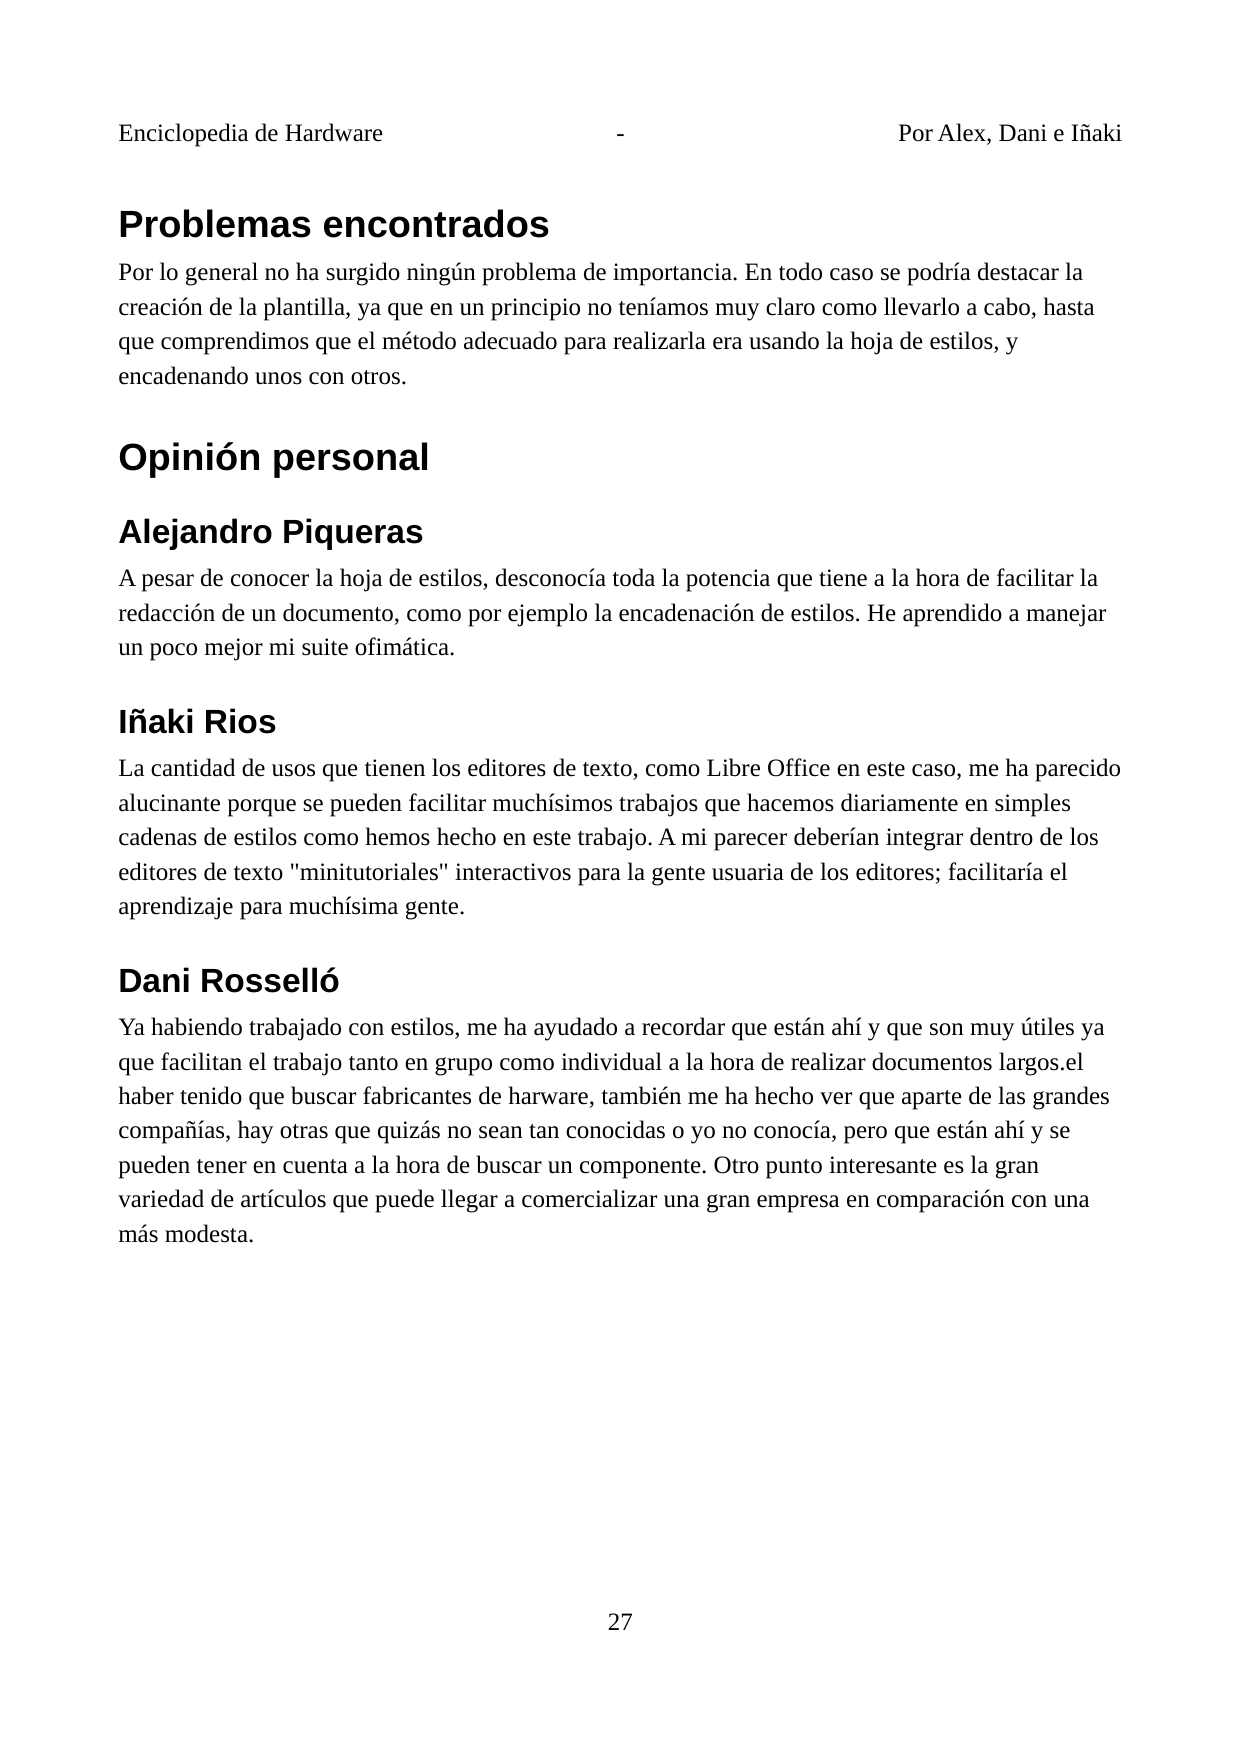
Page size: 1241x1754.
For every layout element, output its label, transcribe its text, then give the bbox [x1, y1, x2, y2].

subtitle Alejandro Piqueras [118, 512, 1122, 551]
subtitle Opinión personal [118, 435, 1122, 479]
text La cantidad de usos que tienen los editores de texto, como Libre Office en este caso, me ha parecido alucinante porque se pueden facilitar muchísimos trabajos que hacemos diariamente en simples cadenas de estilos como hemos hecho en este trabajo. A mi parecer deberían integrar dentro de los editores de texto "minitutoriales" interactivos para la gente usuaria de los editores; facilitaría el aprendizaje para muchísima gente. [118, 753, 1122, 920]
subtitle Dani Rosselló [118, 961, 1122, 999]
subtitle Iñaki Rios [118, 702, 1122, 741]
subtitle Problemas encontrados [118, 201, 1122, 245]
text A pesar de conocer la hoja de estilos, desconocía toda la potencia que tiene a la hora de facilitar la redacción de un documento, como por ejemplo la encadenación de estilos. He aprendido a manejar un poco mejor mi suite ofimática. [118, 563, 1122, 661]
text Por lo general no ha surgido ningún problema de importancia. En todo caso se podría destacar la creación de la plantilla, ya que en un principio no teníamos muy claro como llevarlo a cabo, hasta que comprendimos que el método adecuado para realizarla era usando la hoja de estilos, y encadenando unos con otros. [118, 257, 1122, 390]
text Ya habiendo trabajado con estilos, me ha ayudado a recordar que están ahí y que son muy útiles ya que facilitan el trabajo tanto en grupo como individual a la hora de realizar documentos largos.el haber tenido que buscar fabricantes de harware, también me ha hecho ver que aparte de las grandes compañías, hay otras que quizás no sean tan conocidas o yo no conocía, pero que están ahí y se pueden tener en cuenta a la hora de buscar un componente. Otro punto interesante es la gran variedad de artículos que puede llegar a comercializar una gran empresa en comparación con una más modesta. [118, 1012, 1122, 1248]
